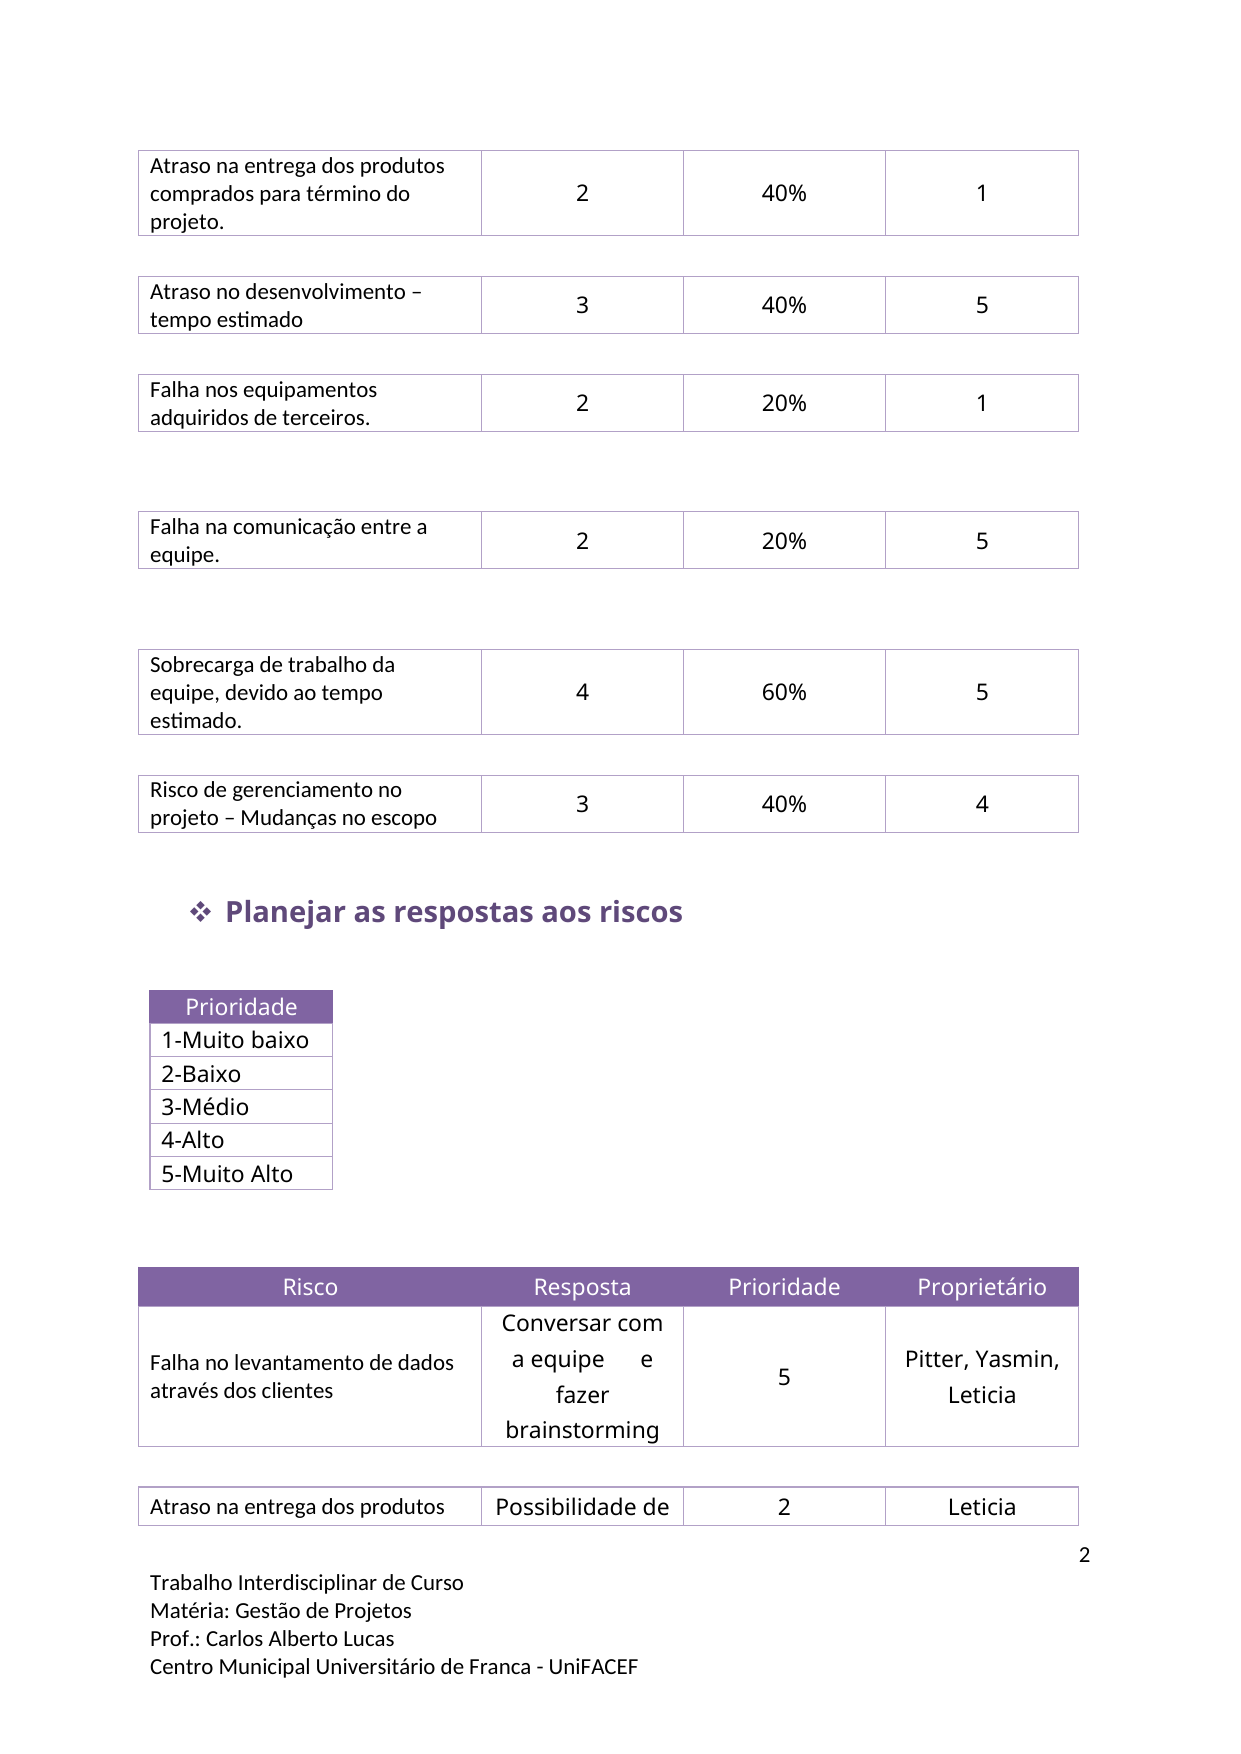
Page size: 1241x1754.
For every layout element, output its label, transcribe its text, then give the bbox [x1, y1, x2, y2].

table_header 4 [886, 776, 1078, 832]
table_header 40% [684, 776, 885, 832]
table_cell Pitter, Yasmin, Leticia [886, 1307, 1078, 1446]
table_header Proprietário [886, 1268, 1078, 1306]
table_header Resposta [482, 1268, 683, 1306]
table_header 2 [684, 1488, 885, 1525]
subtitle Planejar as respostas aos riscos [187, 891, 1090, 931]
table_header 5 [886, 512, 1078, 568]
table_header 5 [886, 650, 1078, 734]
table_cell Conversar com a equipe e fazer brainstorming [482, 1307, 683, 1446]
table_header 40% [684, 277, 885, 333]
table_header Risco de gerenciamento no projeto – Mudanças no escopo [139, 776, 481, 832]
table_header 3 [482, 277, 683, 333]
table_header 20% [684, 512, 885, 568]
table_header 2 [482, 375, 683, 431]
table_cell 2-Baixo [151, 1057, 332, 1089]
table_header 20% [684, 375, 885, 431]
table_header Leticia [886, 1488, 1078, 1525]
table_header Possibilidade de [482, 1488, 683, 1525]
table_cell 3-Médio [151, 1090, 332, 1123]
table_header Risco [139, 1268, 481, 1306]
table_header 5 [886, 277, 1078, 333]
table_cell 1-Muito baixo [151, 1024, 332, 1056]
table_header Sobrecarga de trabalho da equipe, devido ao tempo estimado. [139, 650, 481, 734]
table_header 2 [482, 512, 683, 568]
table_cell 4-Alto [151, 1124, 332, 1156]
table_header 4 [482, 650, 683, 734]
table_header Atraso na entrega dos produtos [139, 1488, 481, 1525]
table_header 60% [684, 650, 885, 734]
table_header 2 [482, 151, 683, 235]
table_header Prioridade [151, 991, 332, 1023]
table_header 1 [886, 151, 1078, 235]
table_header 3 [482, 776, 683, 832]
table_header Falha nos equipamentos adquiridos de terceiros. [139, 375, 481, 431]
table_cell 5 [684, 1307, 885, 1446]
table_header Atraso no desenvolvimento – tempo estimado [139, 277, 481, 333]
table_header 1 [886, 375, 1078, 431]
table_header Falha na comunicação entre a equipe. [139, 512, 481, 568]
table_header Atraso na entrega dos produtos comprados para término do projeto. [139, 151, 481, 235]
table_cell Falha no levantamento de dados através dos clientes [139, 1307, 481, 1446]
table_cell 5-Muito Alto [151, 1157, 332, 1189]
table_header 40% [684, 151, 885, 235]
table_header Prioridade [684, 1268, 885, 1306]
